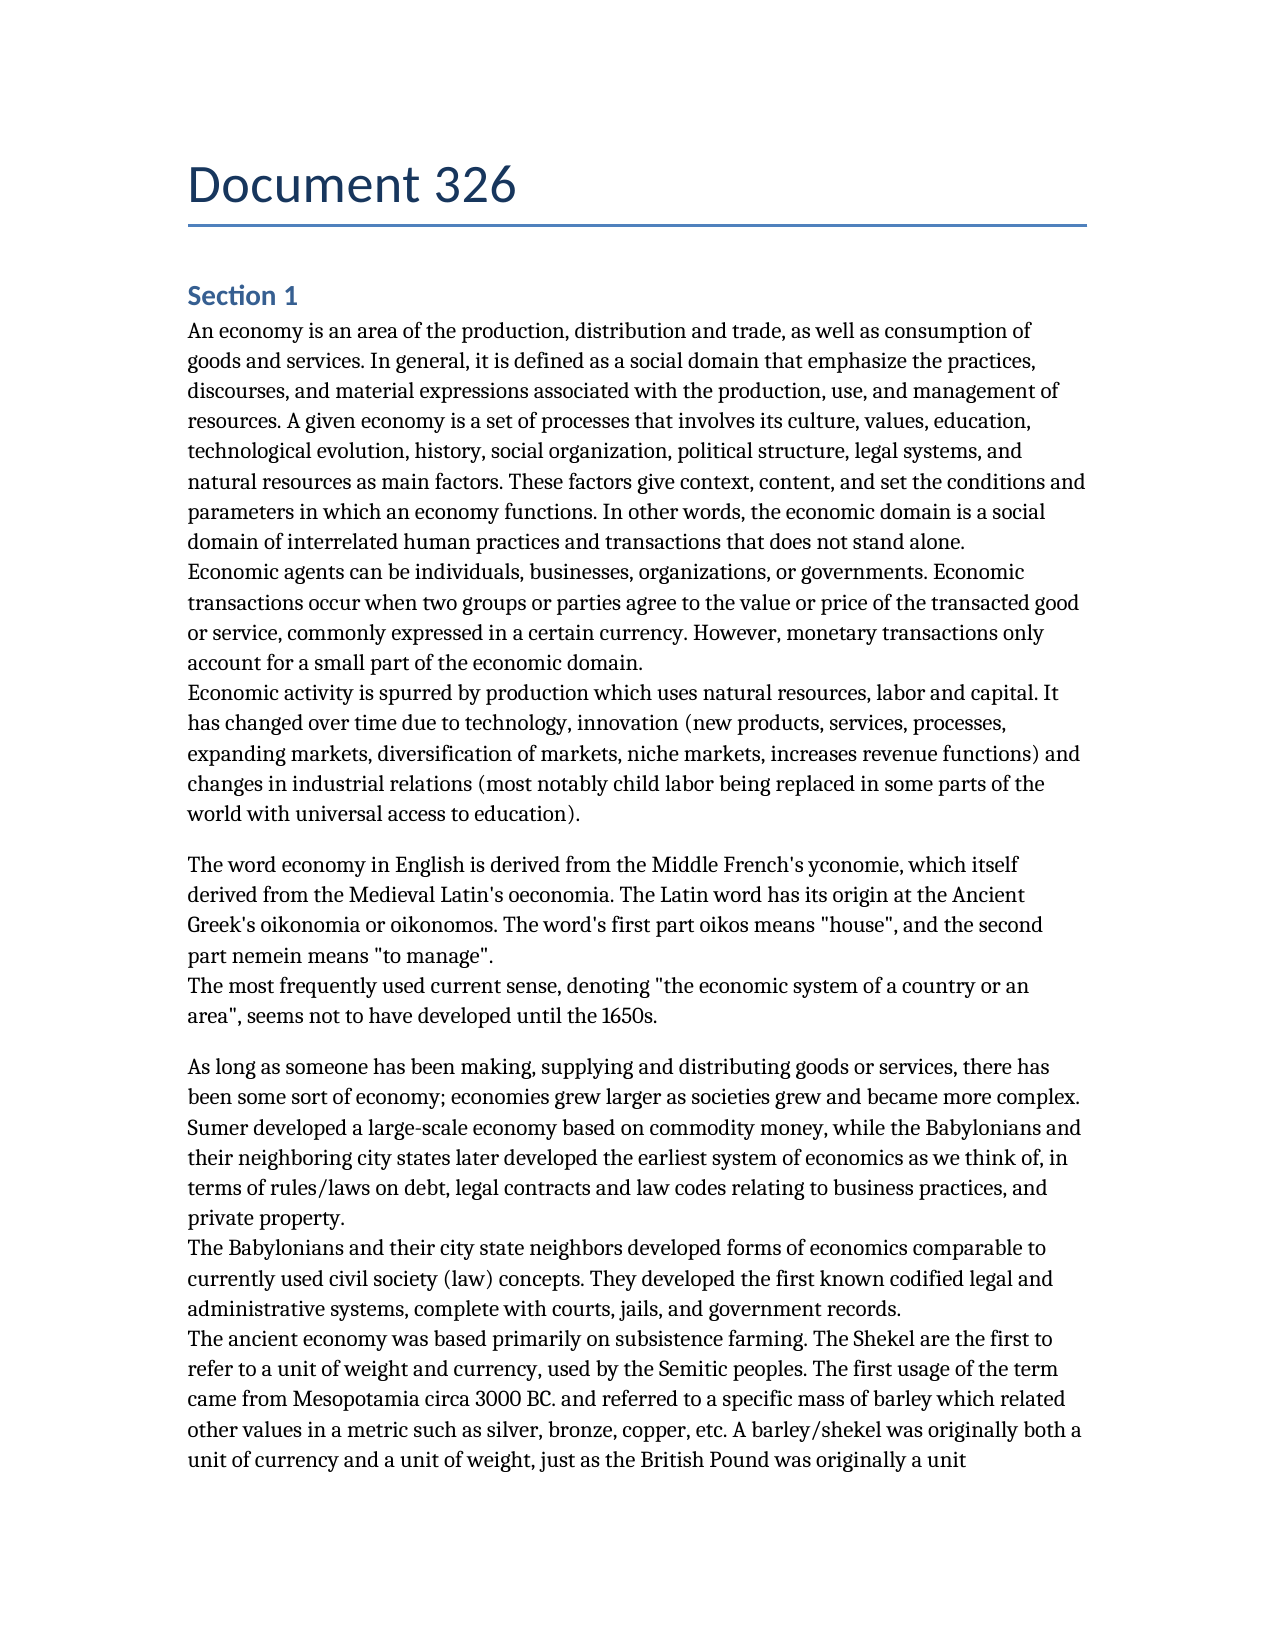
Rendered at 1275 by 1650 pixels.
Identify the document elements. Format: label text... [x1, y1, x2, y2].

text An economy is an area of the production, distribution and trade, as well as consumption of goods and services. In general, it is defined as a social domain that emphasize the practices, discourses, and material expressions associated with the production, use, and management of resources. A given economy is a set of processes that involves its culture, values, education, technological evolution, history, social organization, political structure, legal systems, and natural resources as main factors. These factors give context, content, and set the conditions and parameters in which an economy functions. In other words, the economic domain is a social domain of interrelated human practices and transactions that does not stand alone. Economic agents can be individuals, businesses, organizations, or governments. Economic transactions occur when two groups or parties agree to the value or price of the transacted good or service, commonly expressed in a certain currency. However, monetary transactions only account for a small part of the economic domain. Economic activity is spurred by production which uses natural resources, labor and capital. It has changed over time due to technology, innovation (new products, services, processes, expanding markets, diversification of markets, niche markets, increases revenue functions) and changes in industrial relations (most notably child labor being replaced in some parts of the world with universal access to education). [187, 317, 1087, 827]
subtitle Section 1 [187, 277, 1087, 312]
text As long as someone has been making, supplying and distributing goods or services, there has been some sort of economy; economies grew larger as societies grew and became more complex. Sumer developed a large-scale economy based on commodity money, while the Babylonians and their neighboring city states later developed the earliest system of economics as we think of, in terms of rules/laws on debt, legal contracts and law codes relating to business practices, and private property. The Babylonians and their city state neighbors developed forms of economics comparable to currently used civil society (law) concepts. They developed the first known codified legal and administrative systems, complete with courts, jails, and government records. The ancient economy was based primarily on subsistence farming. The Shekel are the first to refer to a unit of weight and currency, used by the Semitic peoples. The first usage of the term came from Mesopotamia circa 3000 BC. and referred to a specific mass of barley which related other values in a metric such as silver, bronze, copper, etc. A barley/shekel was originally both a unit of currency and a unit of weight, just as the British Pound was originally a unit [187, 1054, 1087, 1473]
text The word economy in English is derived from the Middle French's yconomie, which itself derived from the Medieval Latin's oeconomia. The Latin word has its origin at the Ancient Greek's oikonomia or oikonomos. The word's first part oikos means "house", and the second part nemein means "to manage". The most frequently used current sense, denoting "the economic system of a country or an area", seems not to have developed until the 1650s. [187, 852, 1087, 1029]
title Document 326 [187, 150, 1087, 227]
